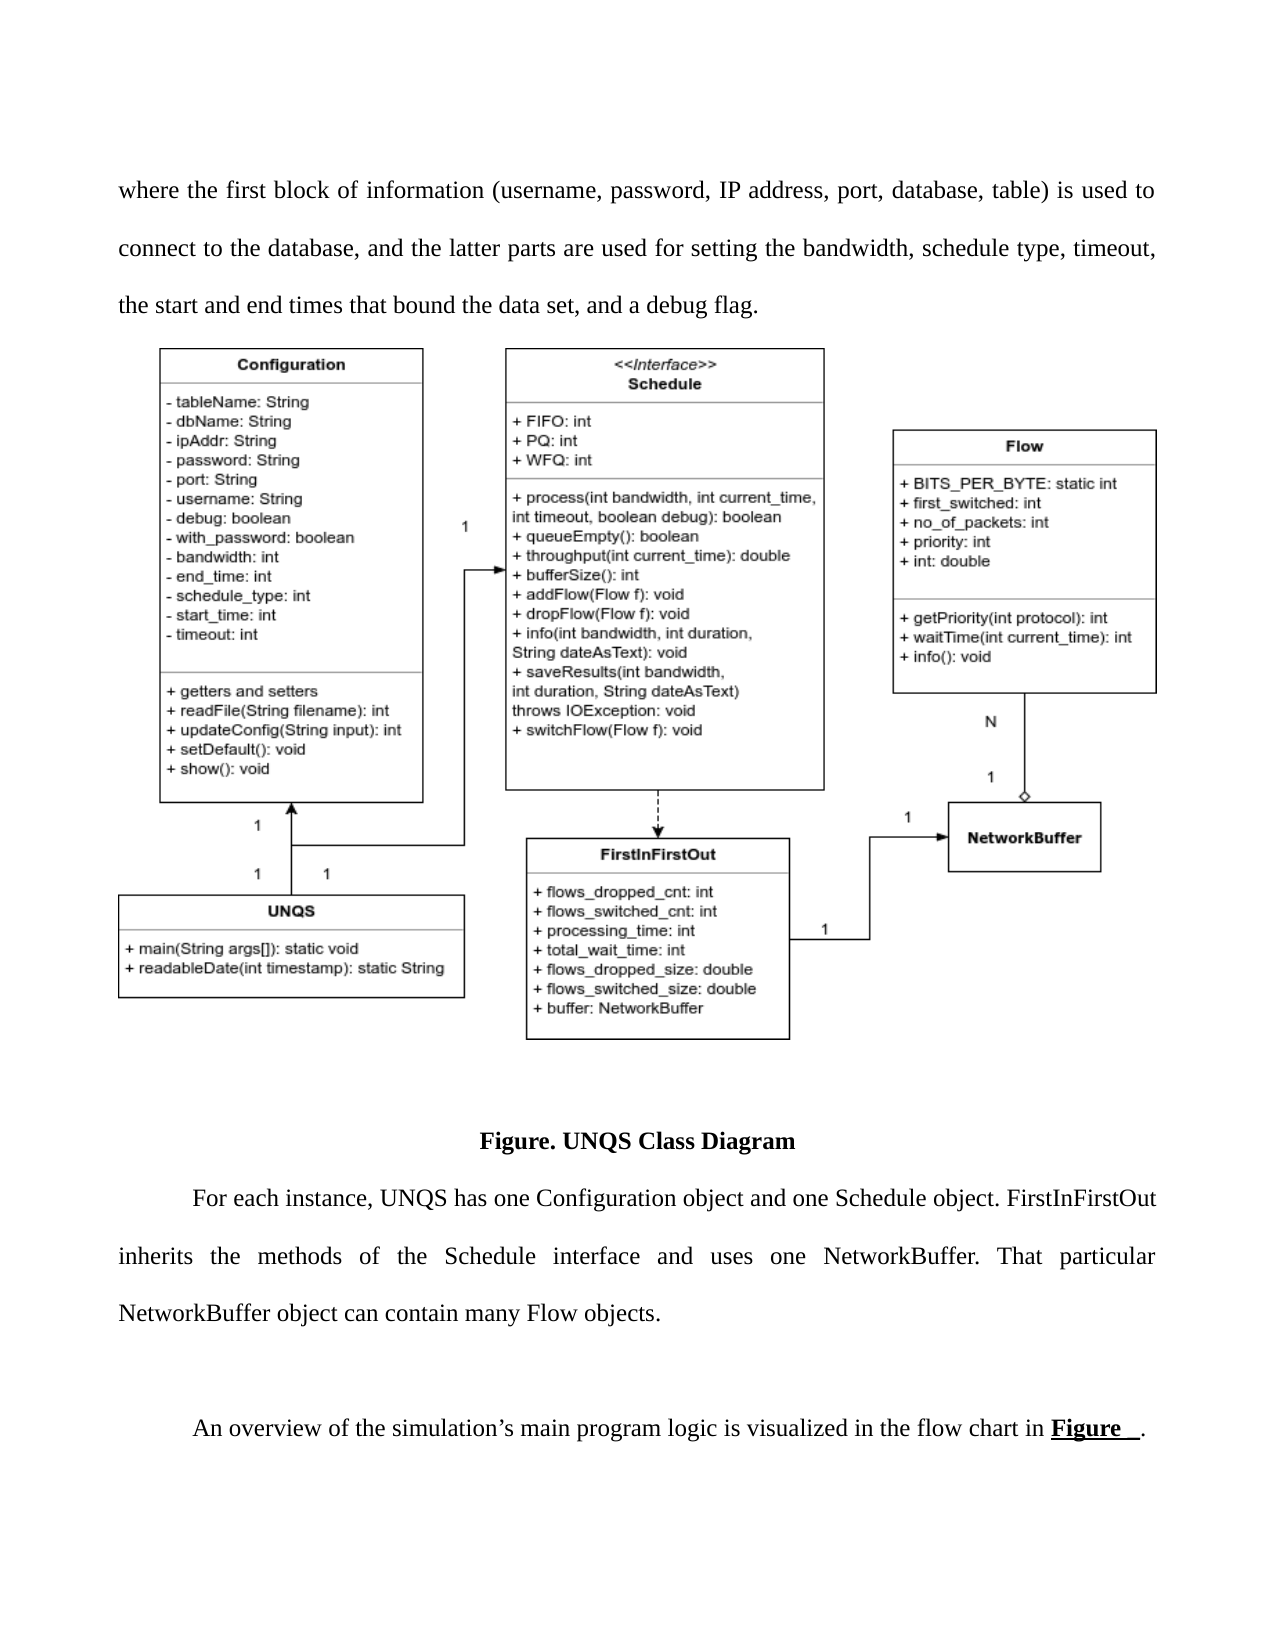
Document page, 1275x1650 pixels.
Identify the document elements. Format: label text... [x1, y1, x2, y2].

text An overview of the simulation’s main program logic is visualized in the flow chart in Figure _. [118, 1413, 1157, 1442]
picture [118, 348, 1157, 1040]
text where the first block of information (username, password, IP address, port, database, table) is used to connect to the database, and the latter parts are used for setting the bandwidth, schedule type, timeout, the start and end times that bound the data set, and a debug flag. [118, 176, 1157, 319]
text Figure. UNQS Class Diagram [118, 1126, 1157, 1155]
text For each instance, UNQS has one Configuration object and one Schedule object. FirstInFirstOut inherits the methods of the Schedule interface and uses one NetworkBuffer. That particular NetworkBuffer object can contain many Flow objects. [118, 1183, 1157, 1327]
